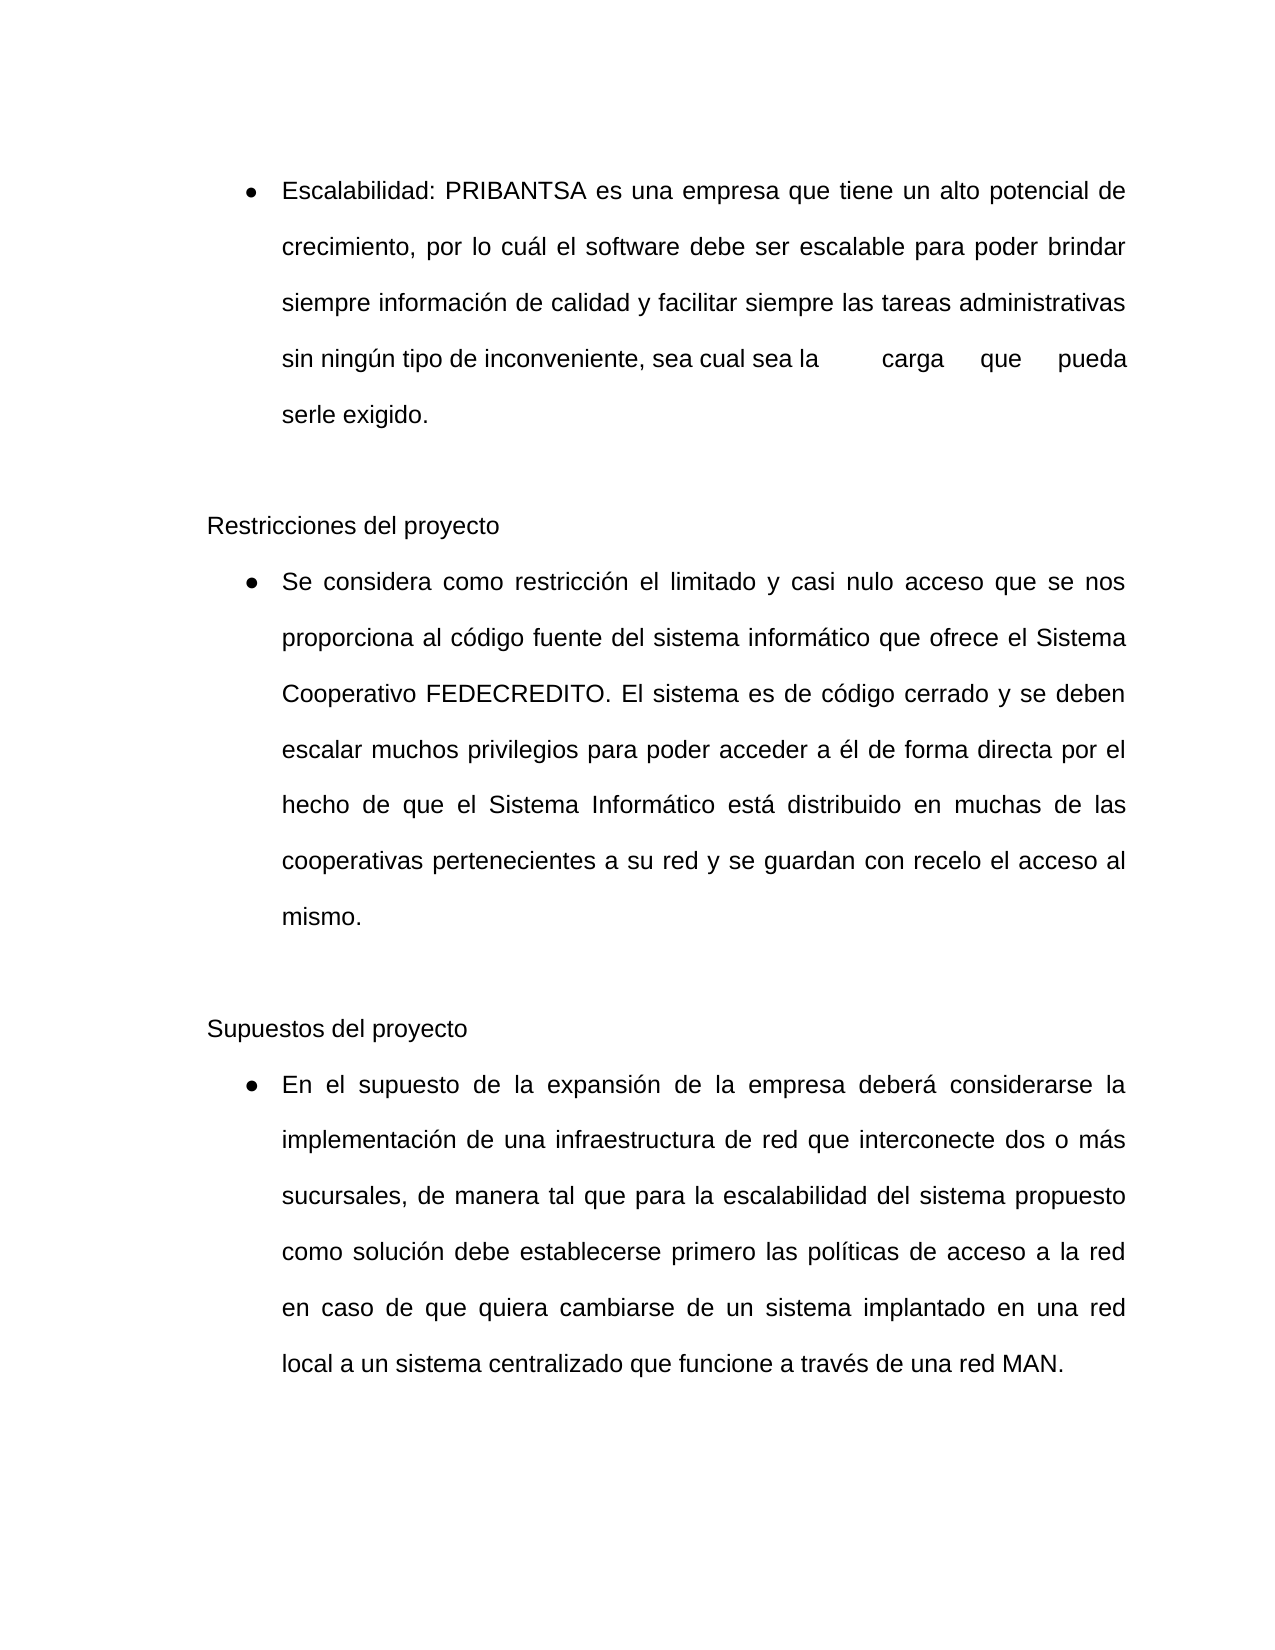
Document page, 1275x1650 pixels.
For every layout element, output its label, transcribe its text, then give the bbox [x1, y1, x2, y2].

text Restricciones del proyecto [207, 512, 1127, 540]
list En el supuesto de la expansión de la empresa deberá considerarse la implementación de una infraestructura de red que interconecte dos o más sucursales, de manera tal que para la escalabilidad del sistema propuesto como solución debe establecerse primero las políticas de acceso a la red en caso de que quiera cambiarse de un sistema implantado en una red local a un sistema centralizado que funcione a través de una red MAN. [244, 1071, 1127, 1378]
text Supuestos del proyecto [207, 1015, 1127, 1043]
list Se considera como restricción el limitado y casi nulo acceso que se nos proporciona al código fuente del sistema informático que ofrece el Sistema Cooperativo FEDECREDITO. El sistema es de código cerrado y se deben escalar muchos privilegios para poder acceder a él de forma directa por el hecho de que el Sistema Informático está distribuido en muchas de las cooperativas pertenecientes a su red y se guardan con recelo el acceso al mismo. [244, 568, 1127, 931]
list Escalabilidad: PRIBANTSA es una empresa que tiene un alto potencial de crecimiento, por lo cuál el software debe ser escalable para poder brindar siempre información de calidad y facilitar siempre las tareas administrativas sin ningún tipo de inconveniente, sea cual sea la carga que pueda serle exigido. [244, 177, 1127, 428]
